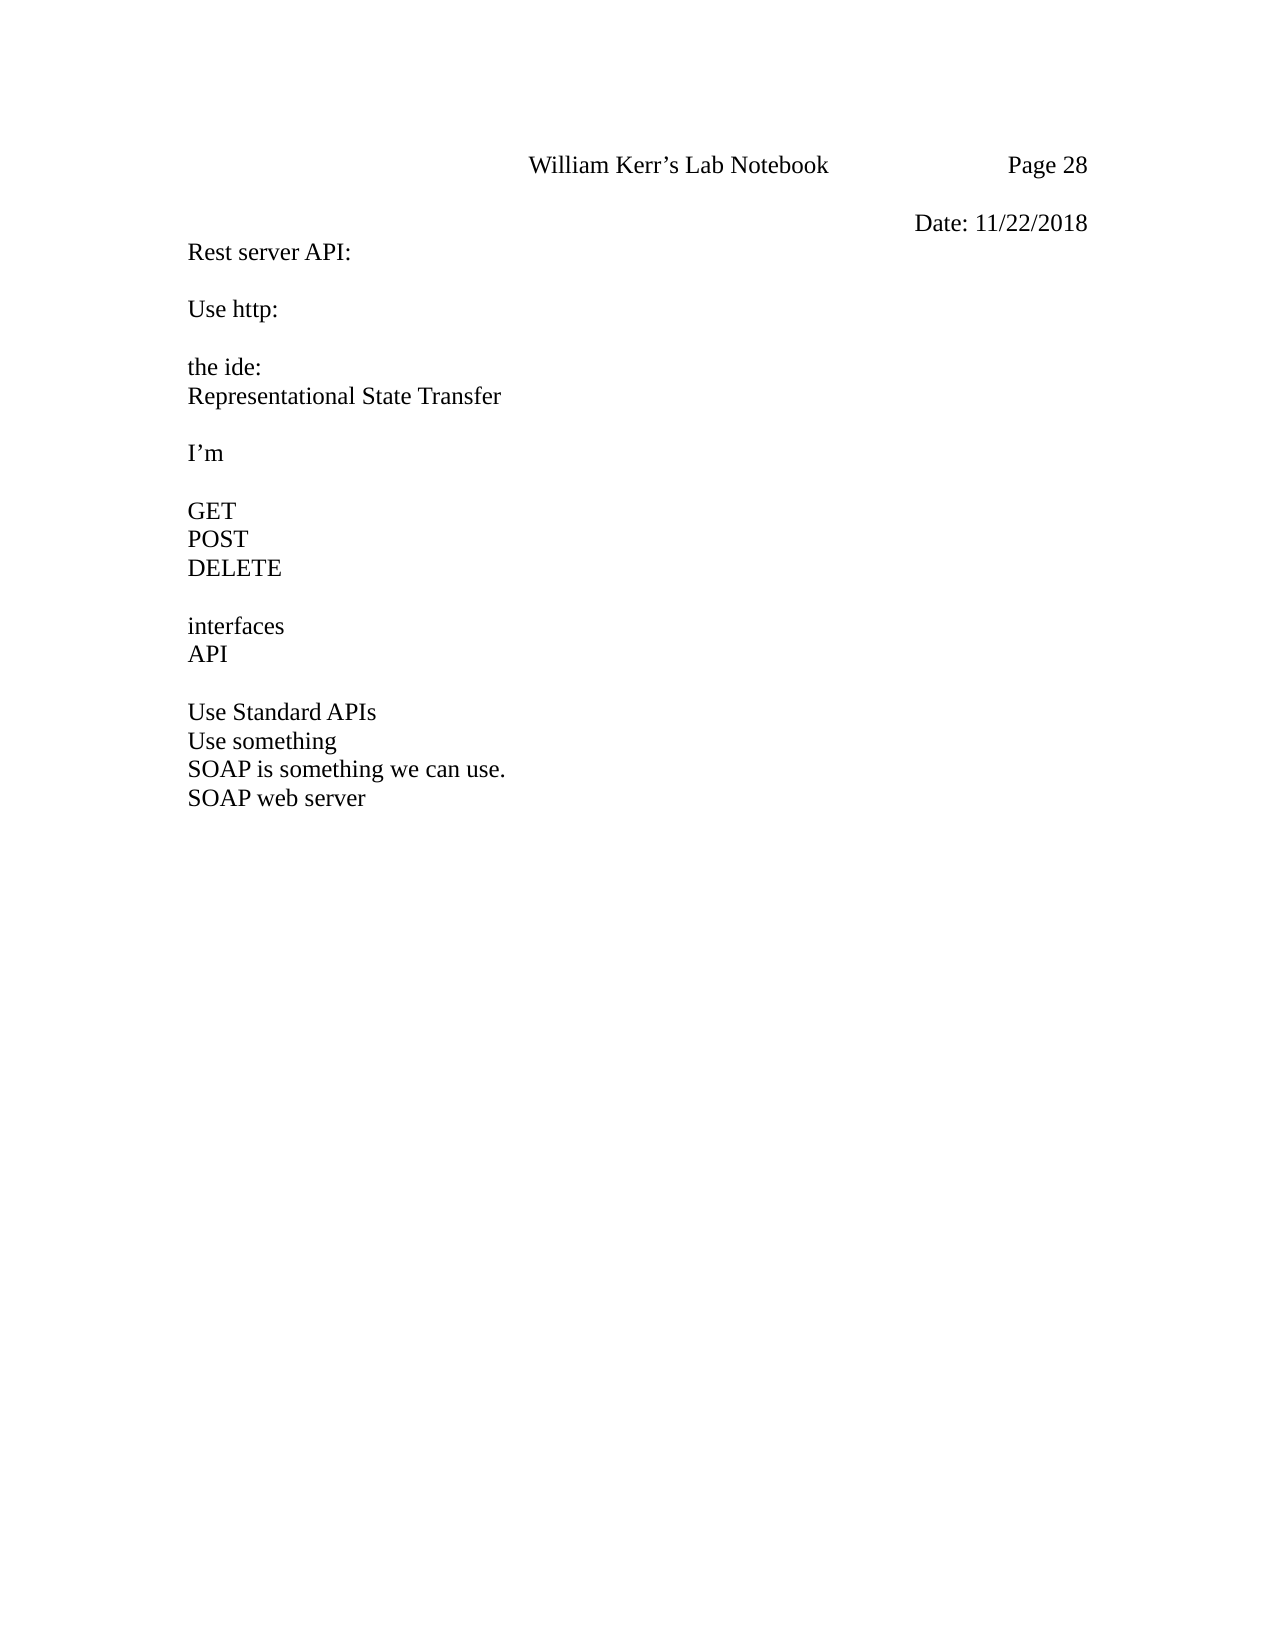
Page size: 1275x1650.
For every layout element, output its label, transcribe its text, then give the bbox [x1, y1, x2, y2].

text DELETE [187, 553, 1087, 582]
text SOAP web server [187, 783, 1087, 812]
text interfaces [187, 611, 1087, 639]
text GET [187, 496, 1087, 524]
text Use Standard APIs [187, 697, 1087, 726]
text the ide: [187, 352, 1087, 381]
text SOAP is something we can use. [187, 754, 1087, 783]
text Use something [187, 726, 1087, 754]
text API [187, 639, 1087, 668]
text Rest server API: [187, 237, 1087, 266]
text Use http: [187, 294, 1087, 323]
text Date: 11/22/2018 [187, 208, 1087, 237]
text POST [187, 524, 1087, 553]
text I’m [187, 438, 1087, 467]
text Representational State Transfer [187, 381, 1087, 409]
